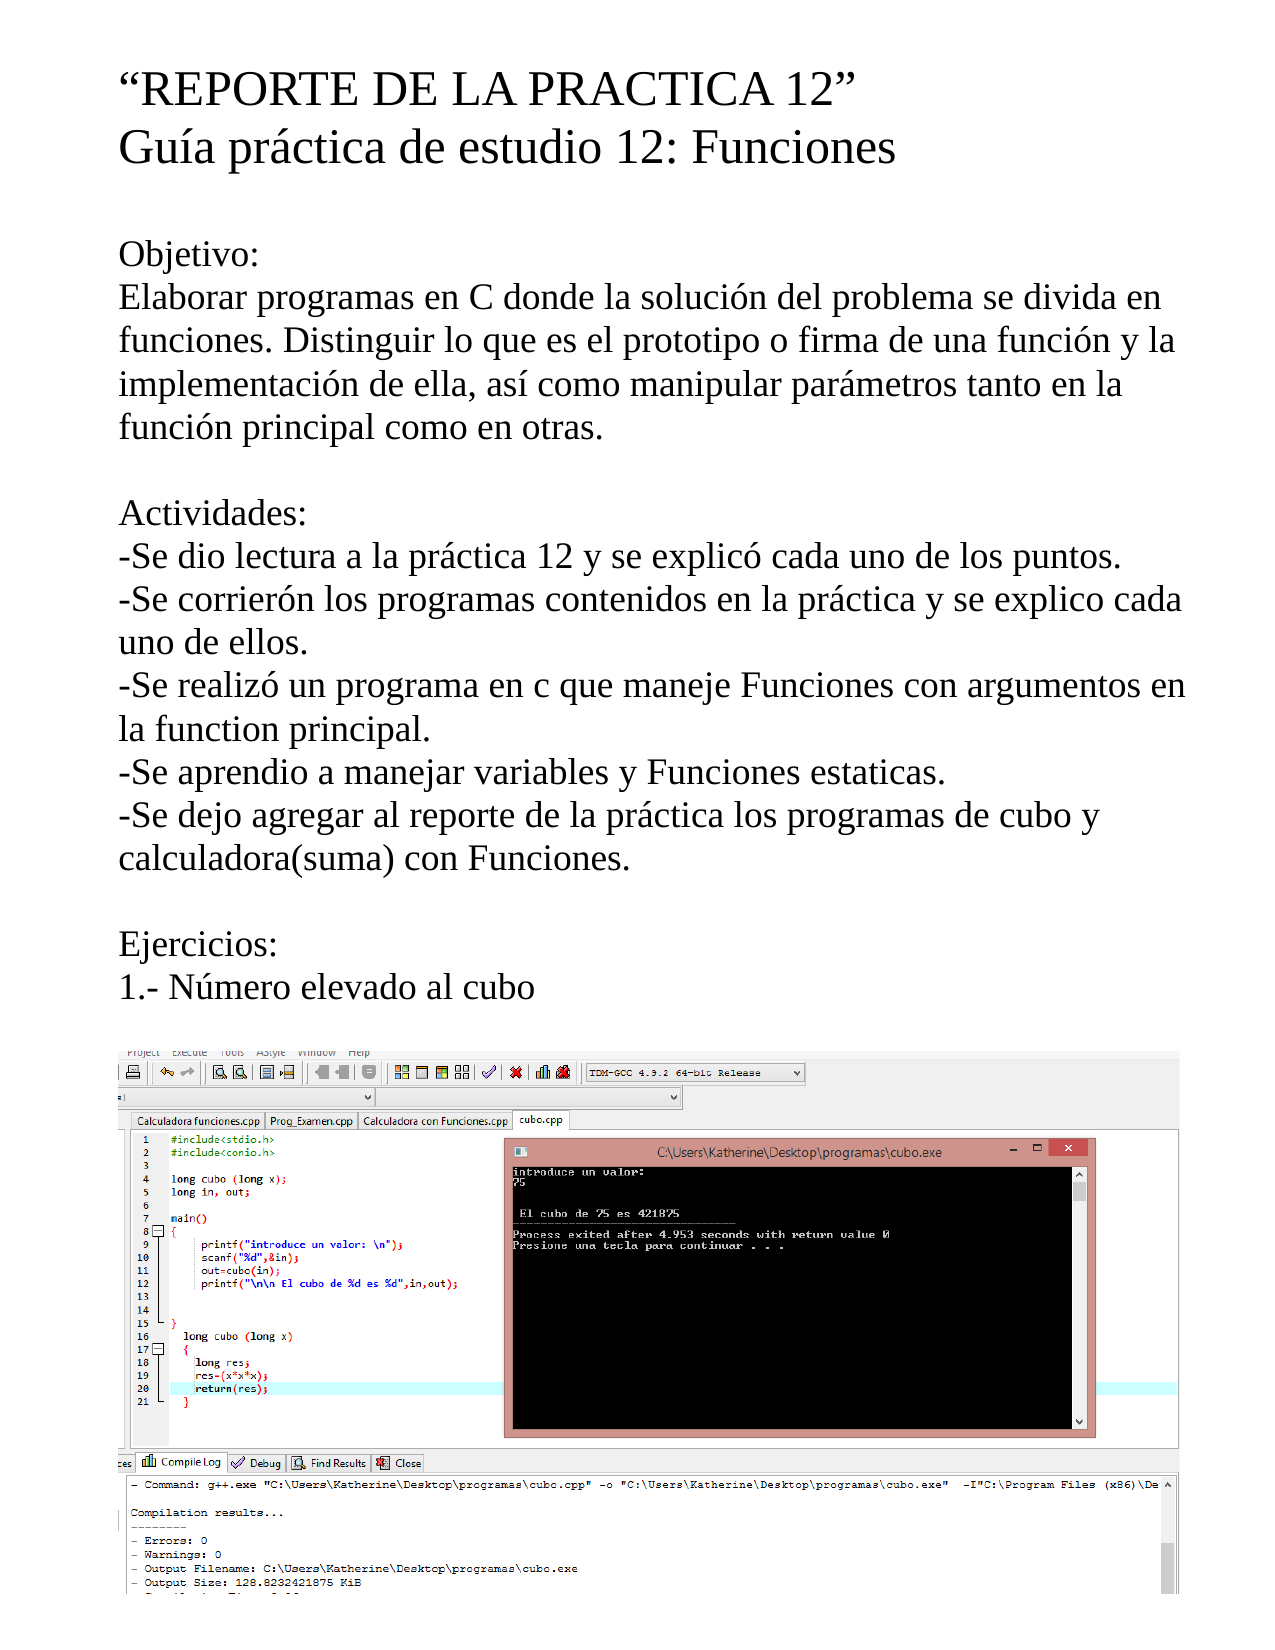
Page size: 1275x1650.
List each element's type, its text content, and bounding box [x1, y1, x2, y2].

text 1.- Número elevado al cubo [118, 965, 1205, 1008]
text Actividades: [118, 490, 1205, 533]
text -Se aprendio a manejar variables y Funciones estaticas. [118, 749, 1205, 792]
text Elaborar programas en C donde la solución del problema se divida en funciones. Distinguir lo que es el prototipo o firma de una función y la implementación de ella, así como manipular parámetros tanto en la función principal como en otras. [118, 275, 1205, 490]
text “REPORTE DE LA PRACTICA 12” [118, 59, 1205, 117]
text -Se corrierón los programas contenidos en la práctica y se explico cada uno de ellos. [118, 577, 1205, 663]
text Guía práctica de estudio 12: Funciones [118, 117, 1205, 174]
text Objetivo: [118, 232, 1205, 275]
text -Se dejo agregar al reporte de la práctica los programas de cubo y calculadora(suma) con Funciones. [118, 792, 1205, 878]
text Ejercicios: [118, 922, 1205, 965]
text -Se dio lectura a la práctica 12 y se explicó cada uno de los puntos. [118, 533, 1205, 577]
text -Se realizó un programa en c que maneje Funciones con argumentos en la function principal. [118, 663, 1205, 749]
